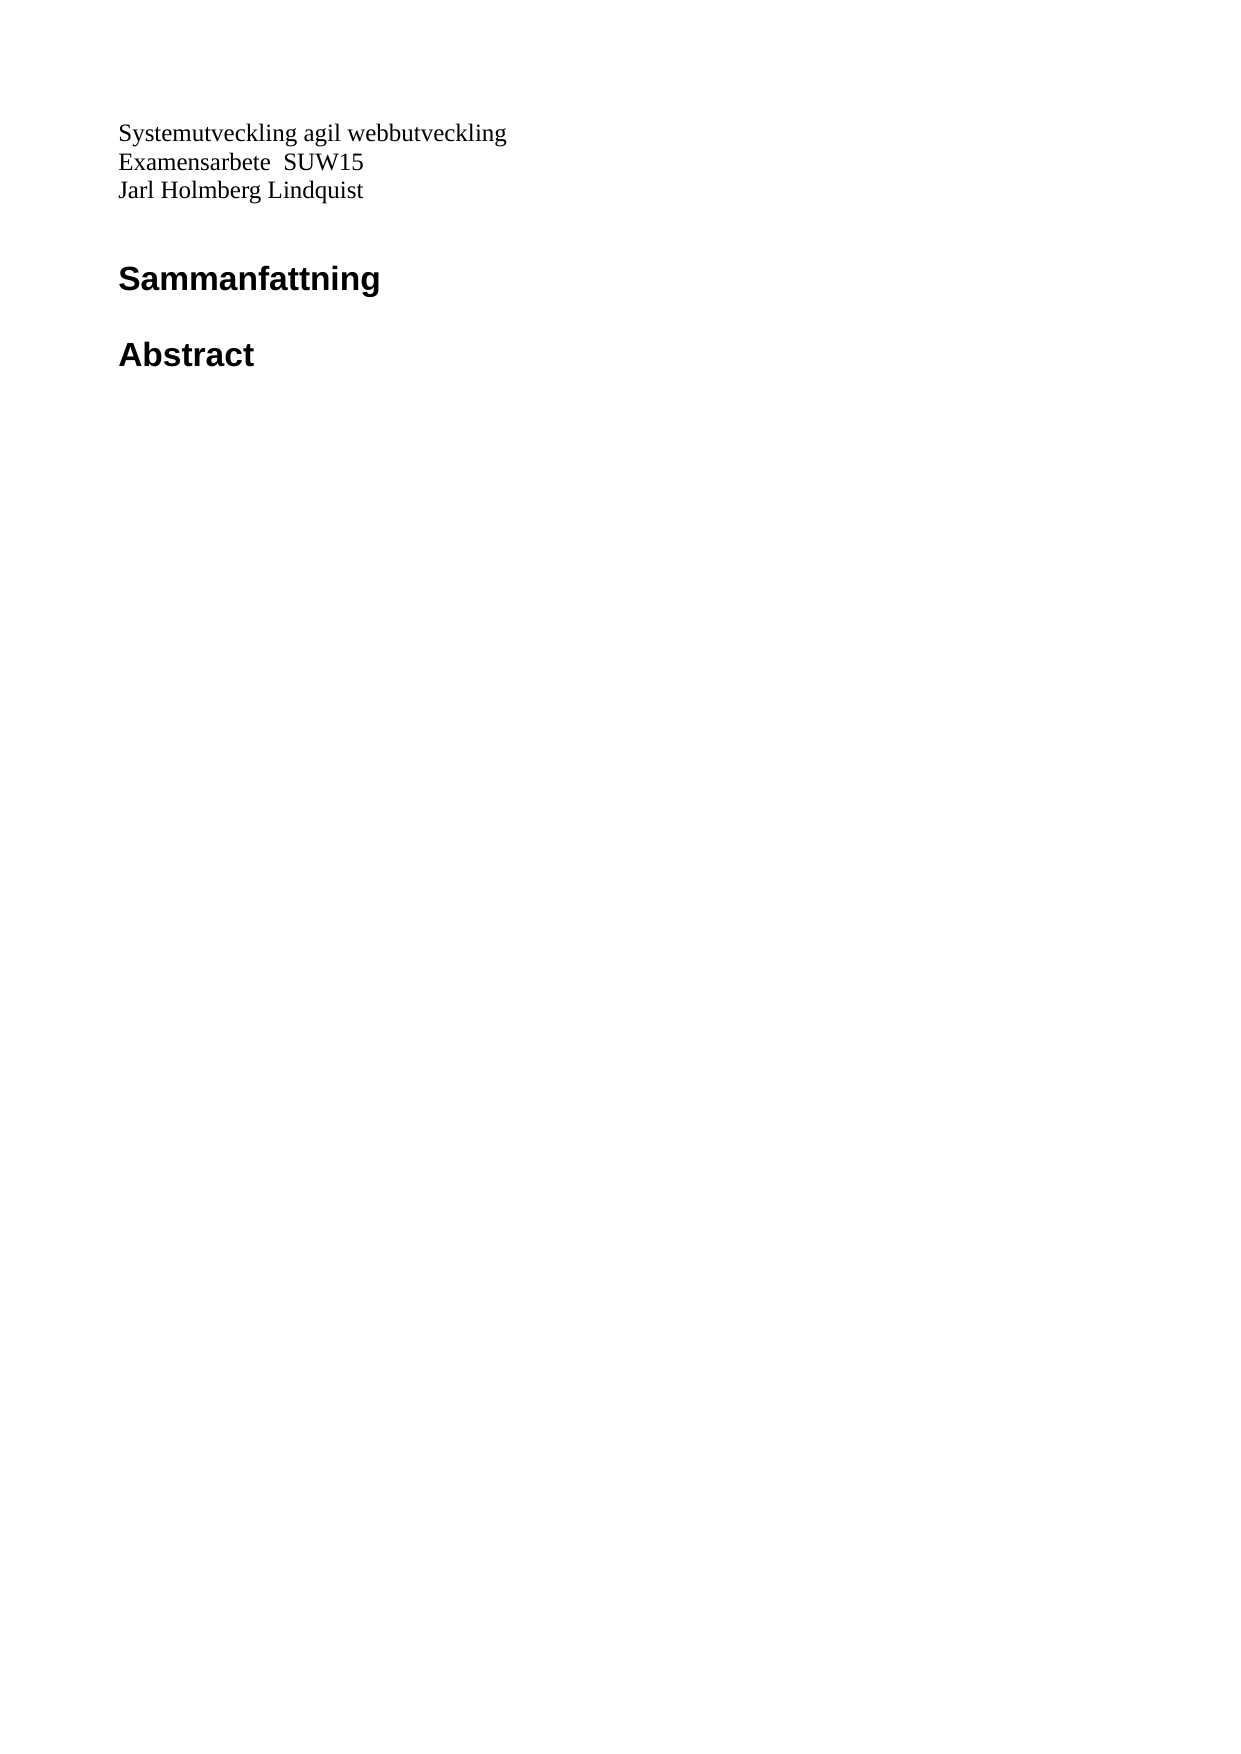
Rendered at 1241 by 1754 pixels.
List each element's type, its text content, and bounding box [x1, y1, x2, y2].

subtitle Abstract [118, 335, 1122, 374]
subtitle Sammanfattning [118, 259, 1122, 297]
